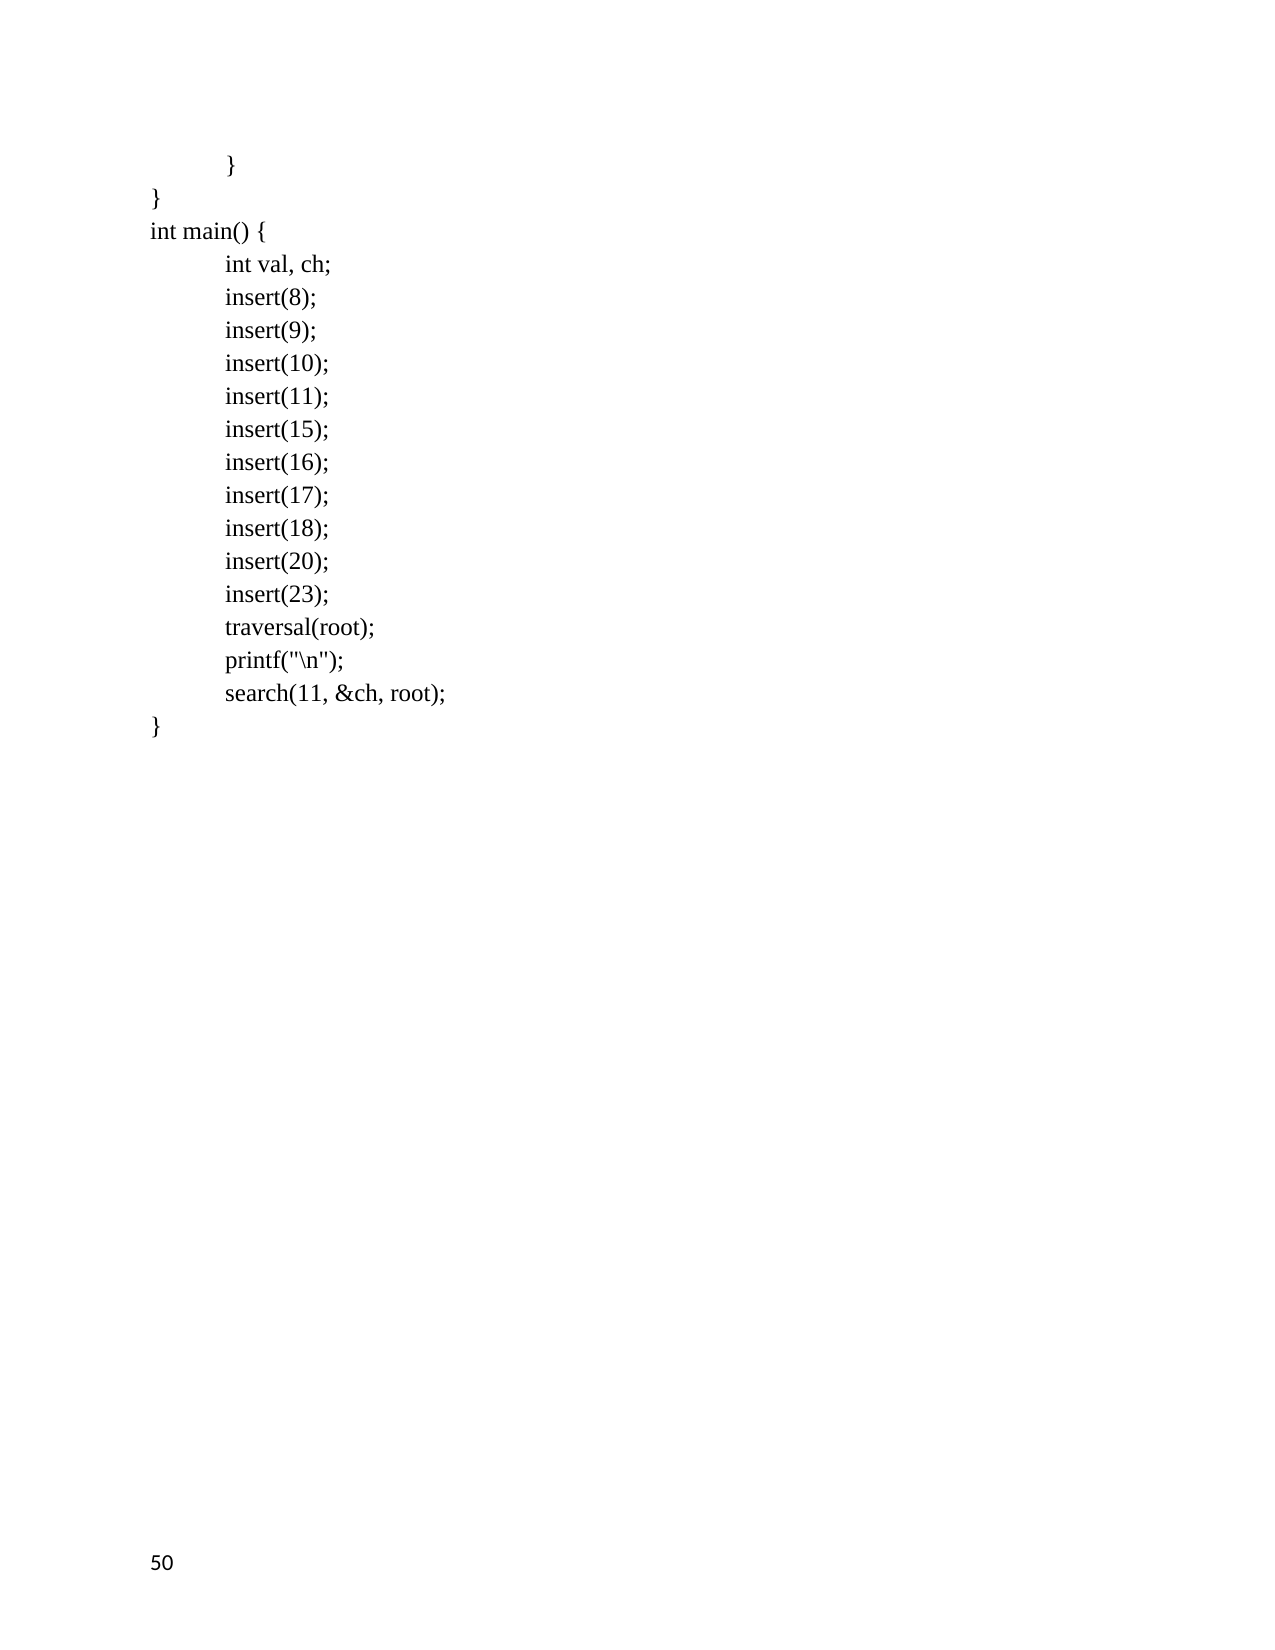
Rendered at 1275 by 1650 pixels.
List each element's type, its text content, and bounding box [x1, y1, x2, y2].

text insert(23); [150, 579, 1125, 608]
text insert(18); [150, 513, 1125, 542]
text search(11, &ch, root); [150, 678, 1125, 707]
text insert(15); [150, 414, 1125, 443]
text printf("\n"); [150, 645, 1125, 674]
text insert(20); [150, 546, 1125, 575]
text insert(10); [150, 348, 1125, 377]
text insert(8); [150, 282, 1125, 311]
text insert(17); [150, 480, 1125, 509]
text insert(11); [150, 381, 1125, 410]
text int val, ch; [150, 249, 1125, 278]
text } [150, 183, 1125, 212]
text insert(16); [150, 447, 1125, 476]
text } [150, 711, 1125, 740]
text int main() { [150, 216, 1125, 245]
text traversal(root); [150, 612, 1125, 641]
text } [150, 150, 1125, 179]
text insert(9); [150, 315, 1125, 344]
